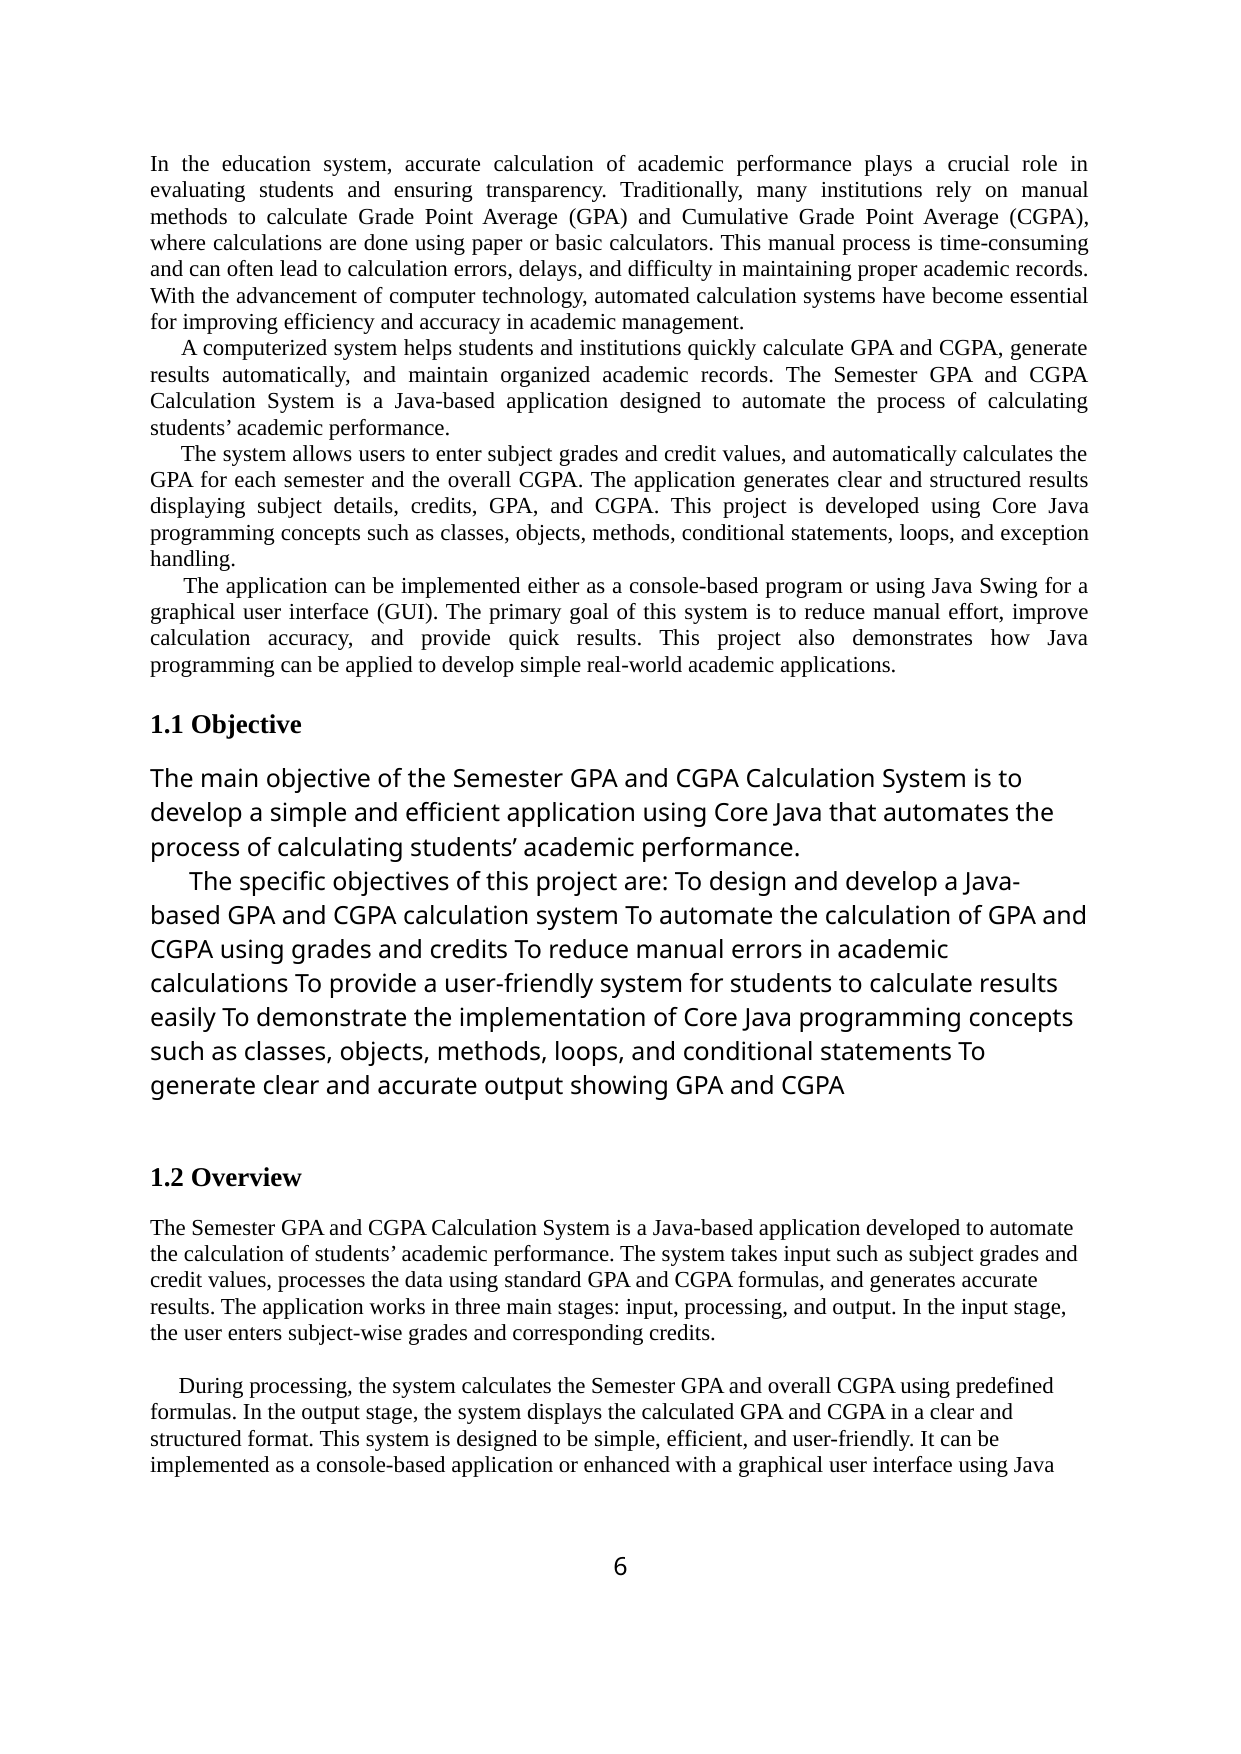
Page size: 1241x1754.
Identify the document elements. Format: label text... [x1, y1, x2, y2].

text The main objective of the Semester GPA and CGPA Calculation System is to develop a simple and efficient application using Core Java that automates the process of calculating students’ academic performance. [150, 761, 1090, 863]
text 1.2 Overview [150, 1161, 1090, 1192]
text The system allows users to enter subject grades and credit values, and automatically calculates the GPA for each semester and the overall CGPA. The application generates clear and structured results displaying subject details, credits, GPA, and CGPA. This project is developed using Core Java programming concepts such as classes, objects, methods, conditional statements, loops, and exception handling. [150, 440, 1090, 572]
text 1.1 Objective [150, 708, 1090, 739]
text The specific objectives of this project are: To design and develop a Java-based GPA and CGPA calculation system To automate the calculation of GPA and CGPA using grades and credits To reduce manual errors in academic calculations To provide a user-friendly system for students to calculate results easily To demonstrate the implementation of Core Java programming concepts such as classes, objects, methods, loops, and conditional statements To generate clear and accurate output showing GPA and CGPA [150, 863, 1090, 1102]
text In the education system, accurate calculation of academic performance plays a crucial role in evaluating students and ensuring transparency. Traditionally, many institutions rely on manual methods to calculate Grade Point Average (GPA) and Cumulative Grade Point Average (CGPA), where calculations are done using paper or basic calculators. This manual process is time-consuming and can often lead to calculation errors, delays, and difficulty in maintaining proper academic records. With the advancement of computer technology, automated calculation systems have become essential for improving efficiency and accuracy in academic management. [150, 150, 1090, 334]
text A computerized system helps students and institutions quickly calculate GPA and CGPA, generate results automatically, and maintain organized academic records. The Semester GPA and CGPA Calculation System is a Java-based application designed to automate the process of calculating students’ academic performance. [150, 334, 1090, 440]
text The Semester GPA and CGPA Calculation System is a Java-based application developed to automate the calculation of students’ academic performance. The system takes input such as subject grades and credit values, processes the data using standard GPA and CGPA formulas, and generates accurate results. The application works in three main stages: input, processing, and output. In the input stage, the user enters subject-wise grades and corresponding credits. [150, 1214, 1090, 1346]
text The application can be implemented either as a console-based program or using Java Swing for a graphical user interface (GUI). The primary goal of this system is to reduce manual effort, improve calculation accuracy, and provide quick results. This project also demonstrates how Java programming can be applied to develop simple real-world academic applications. [150, 572, 1090, 677]
text During processing, the system calculates the Semester GPA and overall CGPA using predefined formulas. In the output stage, the system displays the calculated GPA and CGPA in a clear and structured format. This system is designed to be simple, efficient, and user-friendly. It can be implemented as a console-based application or enhanced with a graphical user interface using Java [150, 1372, 1090, 1477]
